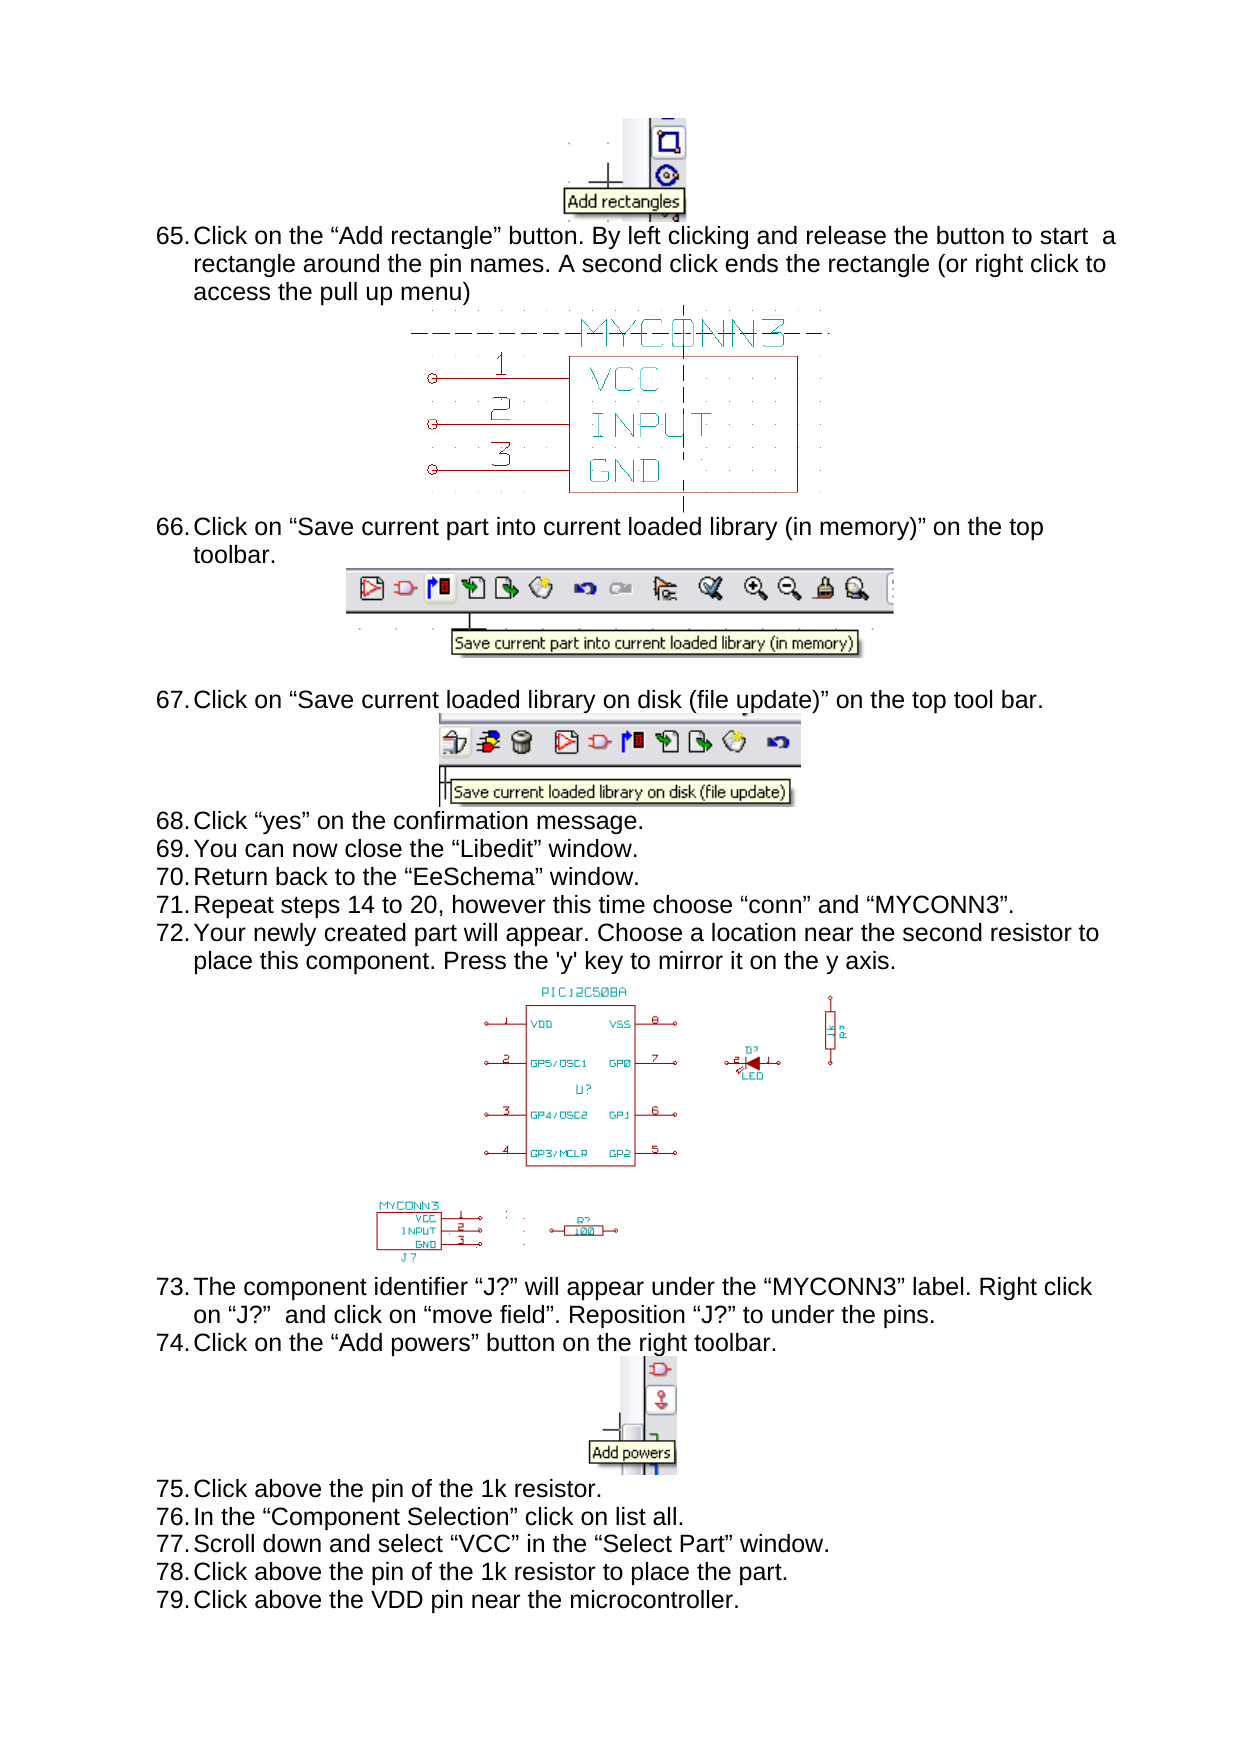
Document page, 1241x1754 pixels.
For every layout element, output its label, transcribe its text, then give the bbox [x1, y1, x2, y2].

list Click above the pin of the 1k resistor to place the part. [156, 1558, 1122, 1586]
list Click on “Save current loaded library on disk (file update)” on the top tool bar. [156, 686, 1122, 714]
list Scroll down and select “VCC” in the “Select Part” window. [156, 1530, 1122, 1558]
list Click on the “Add rectangle” button. By left clicking and release the button to start a rectangle around the pin names. A second click ends the rectangle (or right click to access the pull up menu) [156, 118, 1122, 305]
list Repeat steps 14 to 20, however this time choose “conn” and “MYCONN3”. [156, 891, 1122, 918]
list In the “Component Selection” click on list all. [156, 1502, 1122, 1530]
list Click on the “Add powers” button on the right toolbar. [156, 1329, 1122, 1357]
list Click above the pin of the 1k resistor. [156, 1357, 1122, 1502]
list You can now close the “Libedit” window. [156, 835, 1122, 863]
list Click on “Save current part into current loaded library (in memory)” on the top toolbar. [156, 305, 1122, 569]
list Click above the VDD pin near the microcontroller. [156, 1586, 1122, 1614]
list Click “yes” on the confirmation message. [156, 714, 1122, 835]
list The component identifier “J?” will appear under the “MYCONN3” label. Right click on “J?” and click on “move field”. Reposition “J?” to under the pins. [156, 974, 1122, 1329]
list Return back to the “EeSchema” window. [156, 863, 1122, 891]
list Your newly created part will appear. Choose a location near the second resistor to place this component. Press the 'y' key to mirror it on the y axis. [156, 918, 1122, 974]
